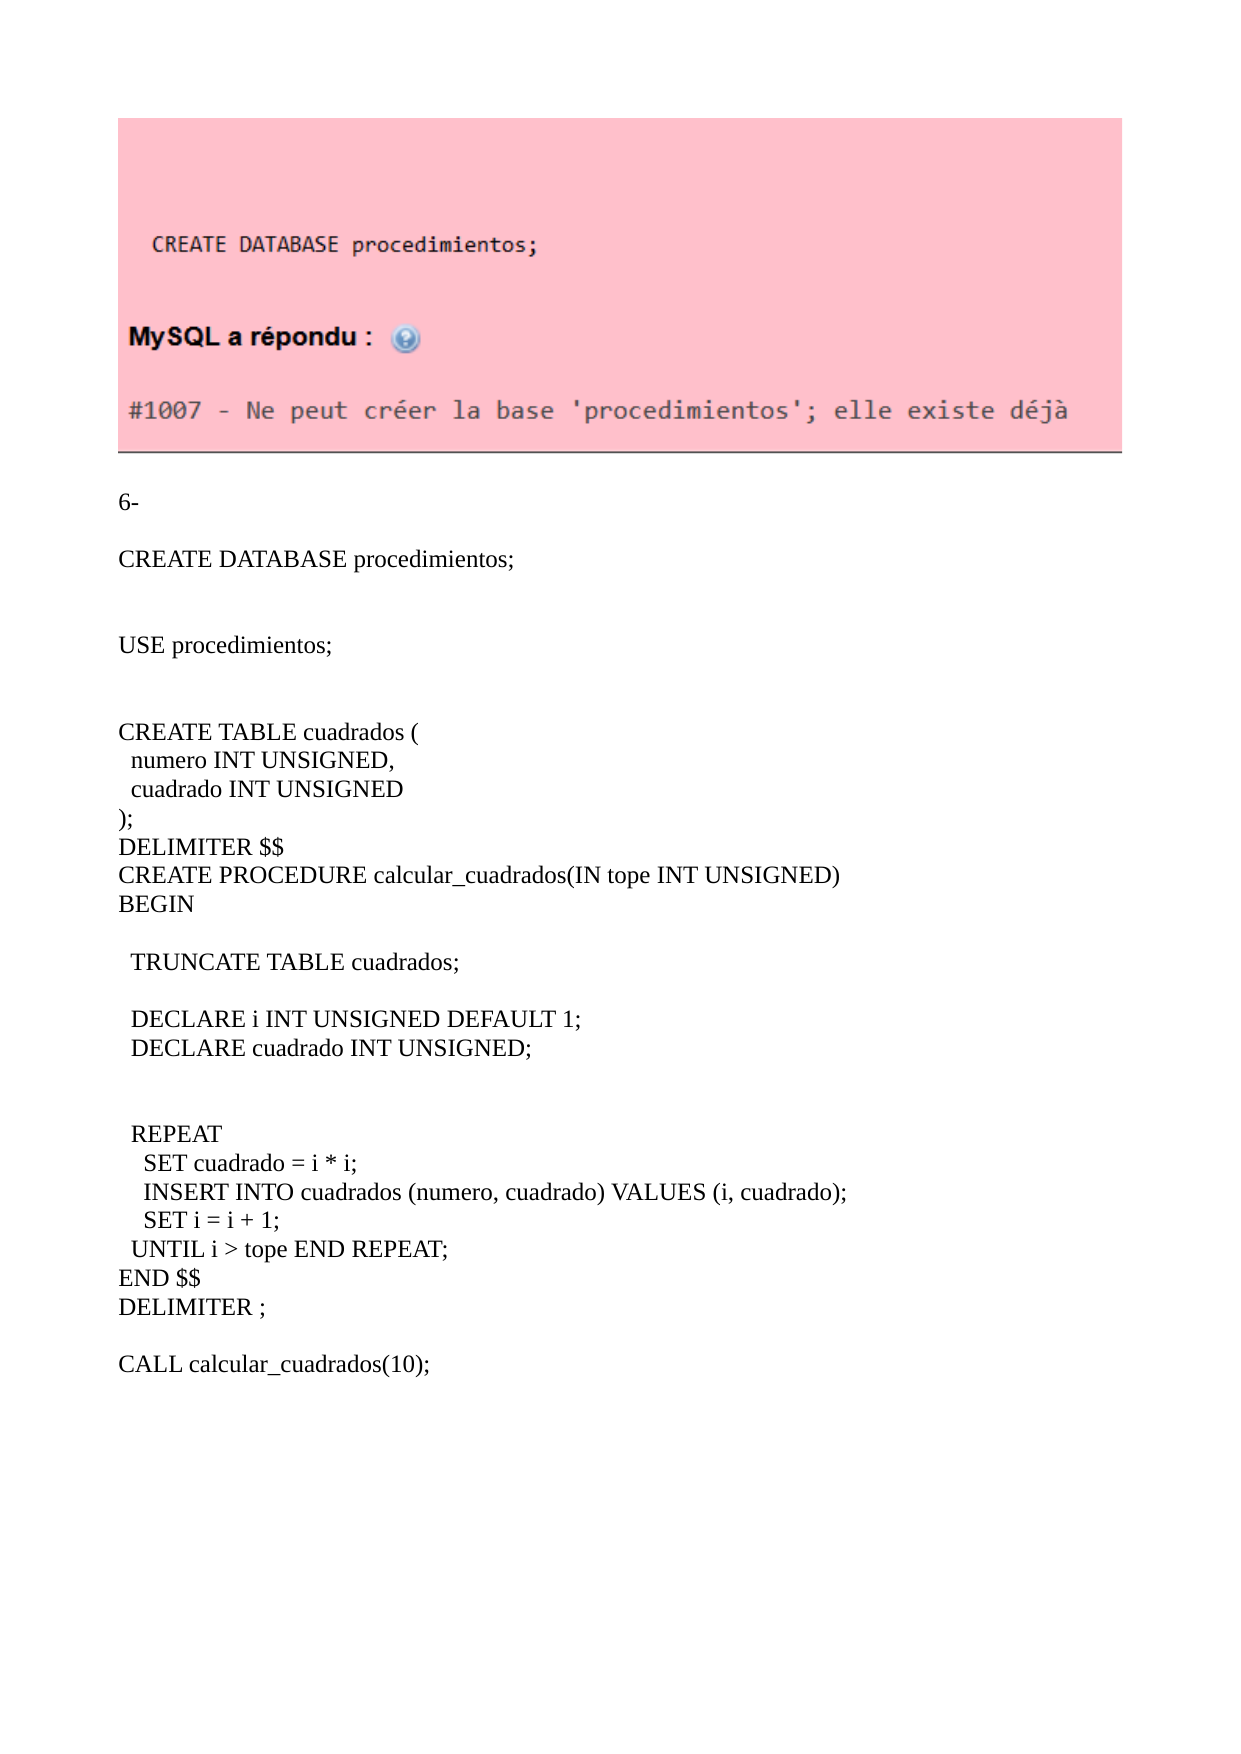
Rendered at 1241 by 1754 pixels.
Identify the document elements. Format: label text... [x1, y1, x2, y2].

text DECLARE cuadrado INT UNSIGNED; [118, 1033, 1122, 1062]
text BEGIN [118, 889, 1122, 918]
text DELIMITER $$ [118, 832, 1122, 861]
text ); [118, 803, 1122, 832]
text DECLARE i INT UNSIGNED DEFAULT 1; [118, 1004, 1122, 1033]
text SET i = i + 1; [118, 1206, 1122, 1234]
text CREATE PROCEDURE calcular_cuadrados(IN tope INT UNSIGNED) [118, 861, 1122, 889]
text cuadrado INT UNSIGNED [118, 774, 1122, 803]
text CREATE DATABASE procedimientos; [118, 544, 1122, 573]
text TRUNCATE TABLE cuadrados; [118, 947, 1122, 976]
text CALL calcular_cuadrados(10); [118, 1349, 1122, 1378]
text DELIMITER ; [118, 1292, 1122, 1321]
text numero INT UNSIGNED, [118, 746, 1122, 774]
text 6- [118, 487, 1122, 516]
text USE procedimientos; [118, 631, 1122, 659]
text REPEAT [118, 1119, 1122, 1148]
text CREATE TABLE cuadrados ( [118, 717, 1122, 746]
text SET cuadrado = i * i; [118, 1148, 1122, 1177]
text INSERT INTO cuadrados (numero, cuadrado) VALUES (i, cuadrado); [118, 1177, 1122, 1206]
text UNTIL i > tope END REPEAT; [118, 1234, 1122, 1263]
text END $$ [118, 1263, 1122, 1292]
